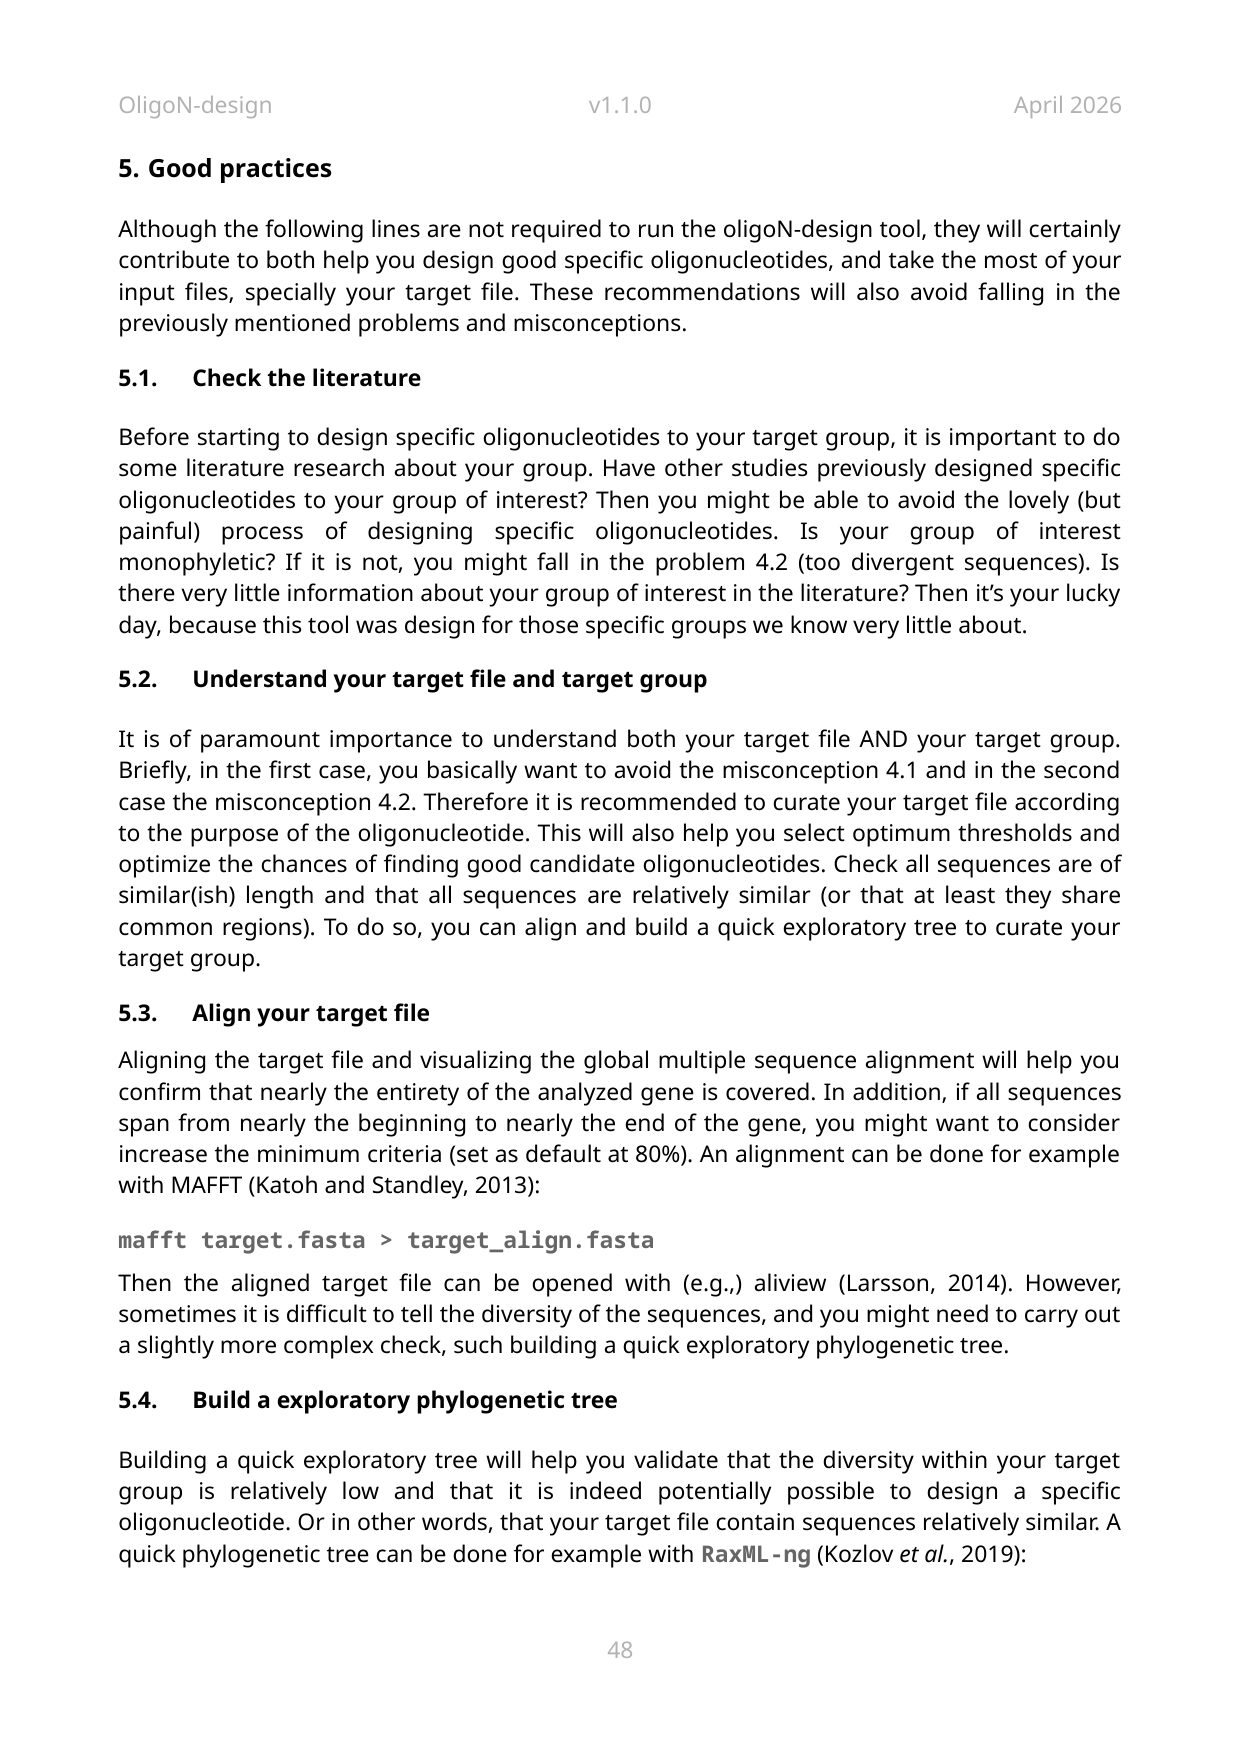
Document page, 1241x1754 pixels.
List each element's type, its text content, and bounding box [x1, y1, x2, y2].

text Aligning the target file and visualizing the global multiple sequence alignment will help you confirm that nearly the entirety of the analyzed gene is covered. In addition, if all sequences span from nearly the beginning to nearly the end of the gene, you might want to consider increase the minimum criteria (set as default at 80%). An alignment can be done for example with MAFFT (Katoh and Standley, 2013): [118, 1044, 1122, 1200]
text Before starting to design specific oligonucleotides to your target group, it is important to do some literature research about your group. Have other studies previously designed specific oligonucleotides to your group of interest? Then you might be able to avoid the lovely (but painful) process of designing specific oligonucleotides. Is your group of interest monophyletic? If it is not, you might fall in the problem 4.2 (too divergent sequences). Is there very little information about your group of interest in the literature? Then it’s your lucky day, because this tool was design for those specific groups we know very little about. [118, 421, 1122, 640]
subtitle Good practices [118, 150, 1122, 184]
subtitle Check the literature [118, 362, 1122, 393]
text Building a quick exploratory tree will help you validate that the diversity within your target group is relatively low and that it is indeed potentially possible to design a specific oligonucleotide. Or in other words, that your target file contain sequences relatively similar. A quick phylogenetic tree can be done for example with RaxML-ng (Kozlov et al., 2019): [118, 1444, 1122, 1569]
text mafft target.fasta > target_align.fasta [118, 1224, 1122, 1255]
text Although the following lines are not required to run the oligoN-design tool, they will certainly contribute to both help you design good specific oligonucleotides, and take the most of your input files, specially your target file. These recommendations will also avoid falling in the previously mentioned problems and misconceptions. [118, 213, 1122, 338]
subtitle Understand your target file and target group [118, 663, 1122, 695]
subtitle Align your target file [118, 996, 1122, 1028]
text Then the aligned target file can be opened with (e.g.,) aliview (Larsson, 2014). However, sometimes it is difficult to tell the diversity of the sequences, and you might need to carry out a slightly more complex check, such building a quick exploratory phylogenetic tree. [118, 1267, 1122, 1361]
text It is of paramount importance to understand both your target file AND your target group. Briefly, in the first case, you basically want to avoid the misconception 4.1 and in the second case the misconception 4.2. Therefore it is recommended to curate your target file according to the purpose of the oligonucleotide. This will also help you select optimum thresholds and optimize the chances of finding good candidate oligonucleotides. Check all sequences are of similar(ish) length and that all sequences are relatively similar (or that at least they share common regions). To do so, you can align and build a quick exploratory tree to curate your target group. [118, 723, 1122, 973]
subtitle Build a exploratory phylogenetic tree [118, 1384, 1122, 1416]
